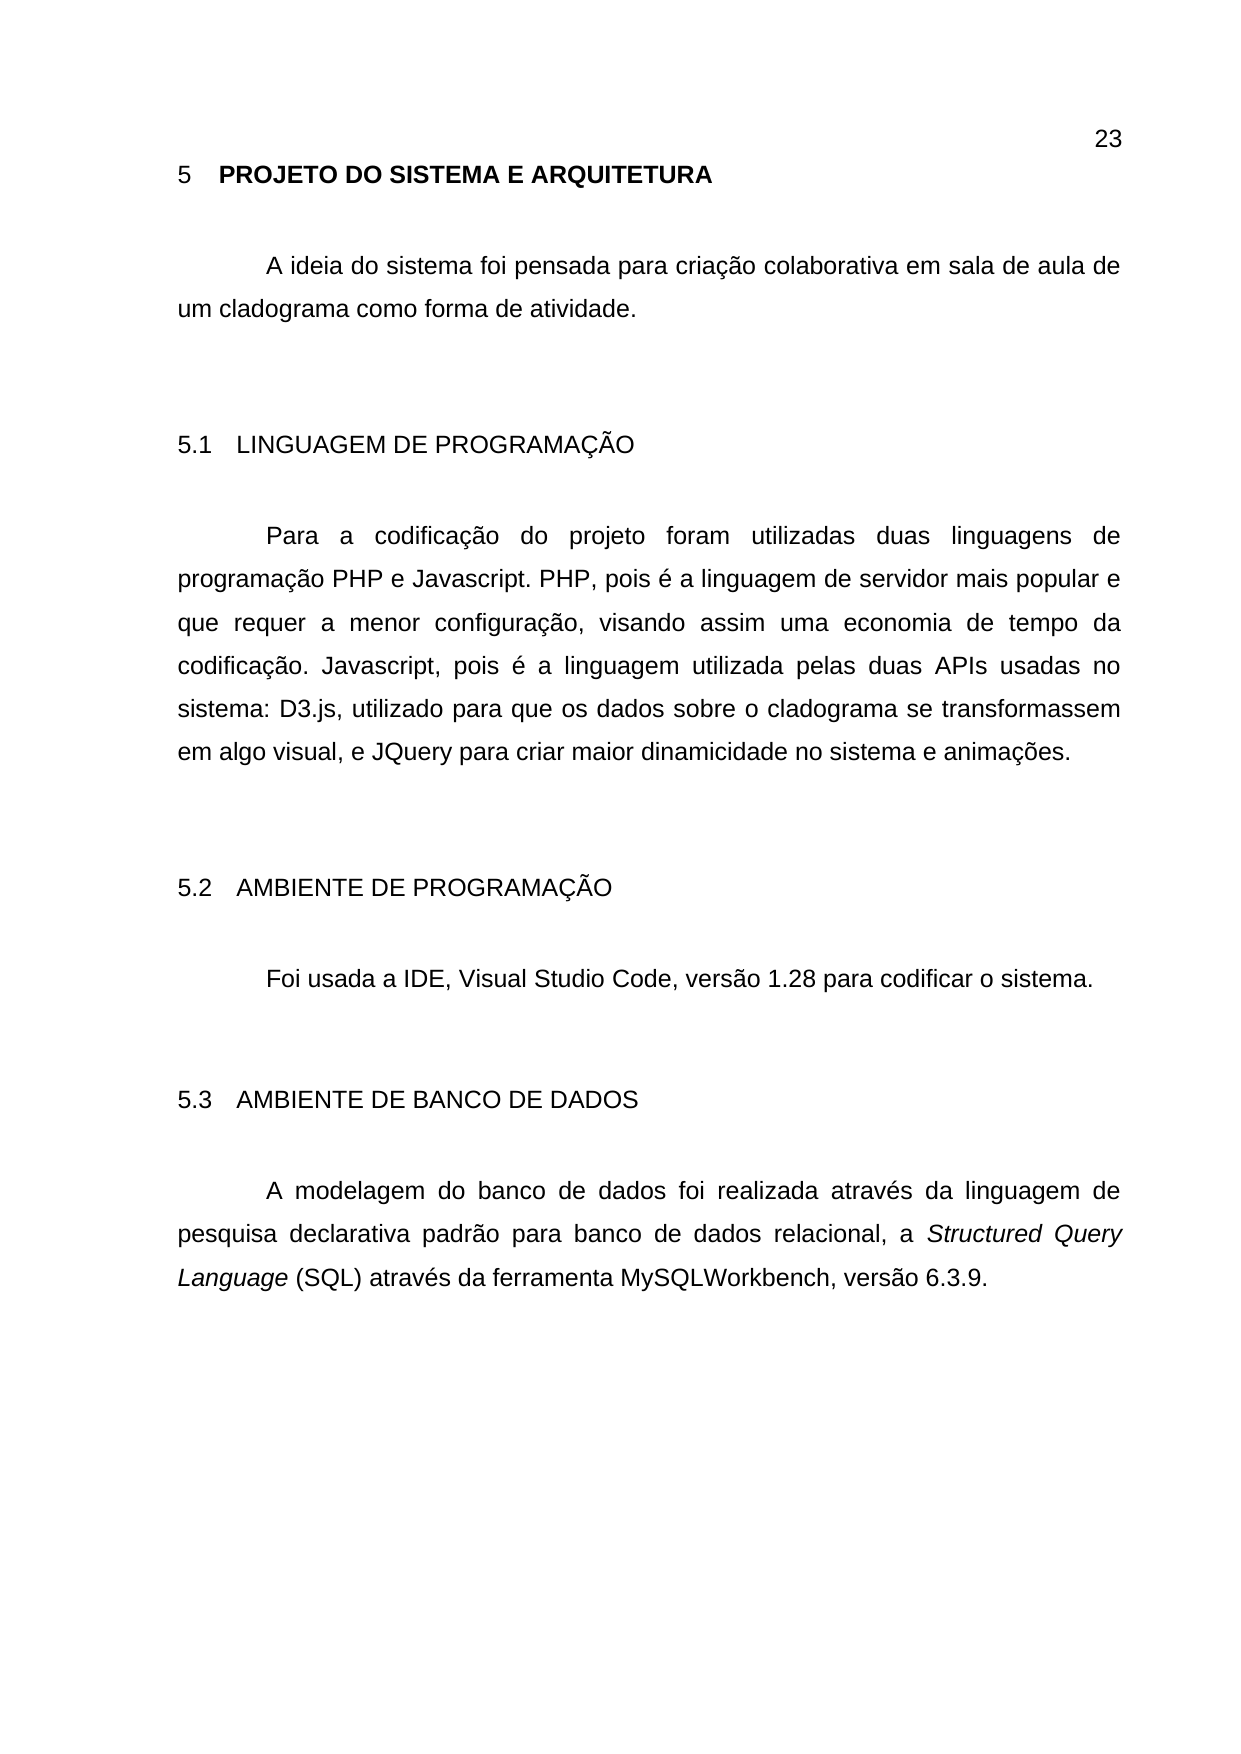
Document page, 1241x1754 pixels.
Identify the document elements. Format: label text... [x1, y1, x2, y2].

subtitle PROJETO DO SISTEMA E arquitetura [177, 160, 1122, 189]
subtitle AMBIENTE DE PROGRAMAÇÃO [177, 873, 1122, 901]
text Foi usada a IDE, Visual Studio Code, versão 1.28 para codificar o sistema. [177, 964, 1122, 993]
subtitle AMBIENTE DE BANCO DE DADOS [177, 1085, 1122, 1114]
subtitle LINGUAGEM DE PROGRAMAÇÃO [177, 430, 1122, 459]
text Para a codificação do projeto foram utilizadas duas linguagens de programação PHP e Javascript. PHP, pois é a linguagem de servidor mais popular e que requer a menor configuração, visando assim uma economia de tempo da codificação. Javascript, pois é a linguagem utilizada pelas duas APIs usadas no sistema: D3.js, utilizado para que os dados sobre o cladograma se transformassem em algo visual, e JQuery para criar maior dinamicidade no sistema e animações. [177, 521, 1122, 766]
text A modelagem do banco de dados foi realizada através da linguagem de pesquisa declarativa padrão para banco de dados relacional, a Structured Query Language (SQL) através da ferramenta MySQLWorkbench, versão 6.3.9. [177, 1176, 1122, 1291]
text A ideia do sistema foi pensada para criação colaborativa em sala de aula de um cladograma como forma de atividade. [177, 251, 1122, 323]
